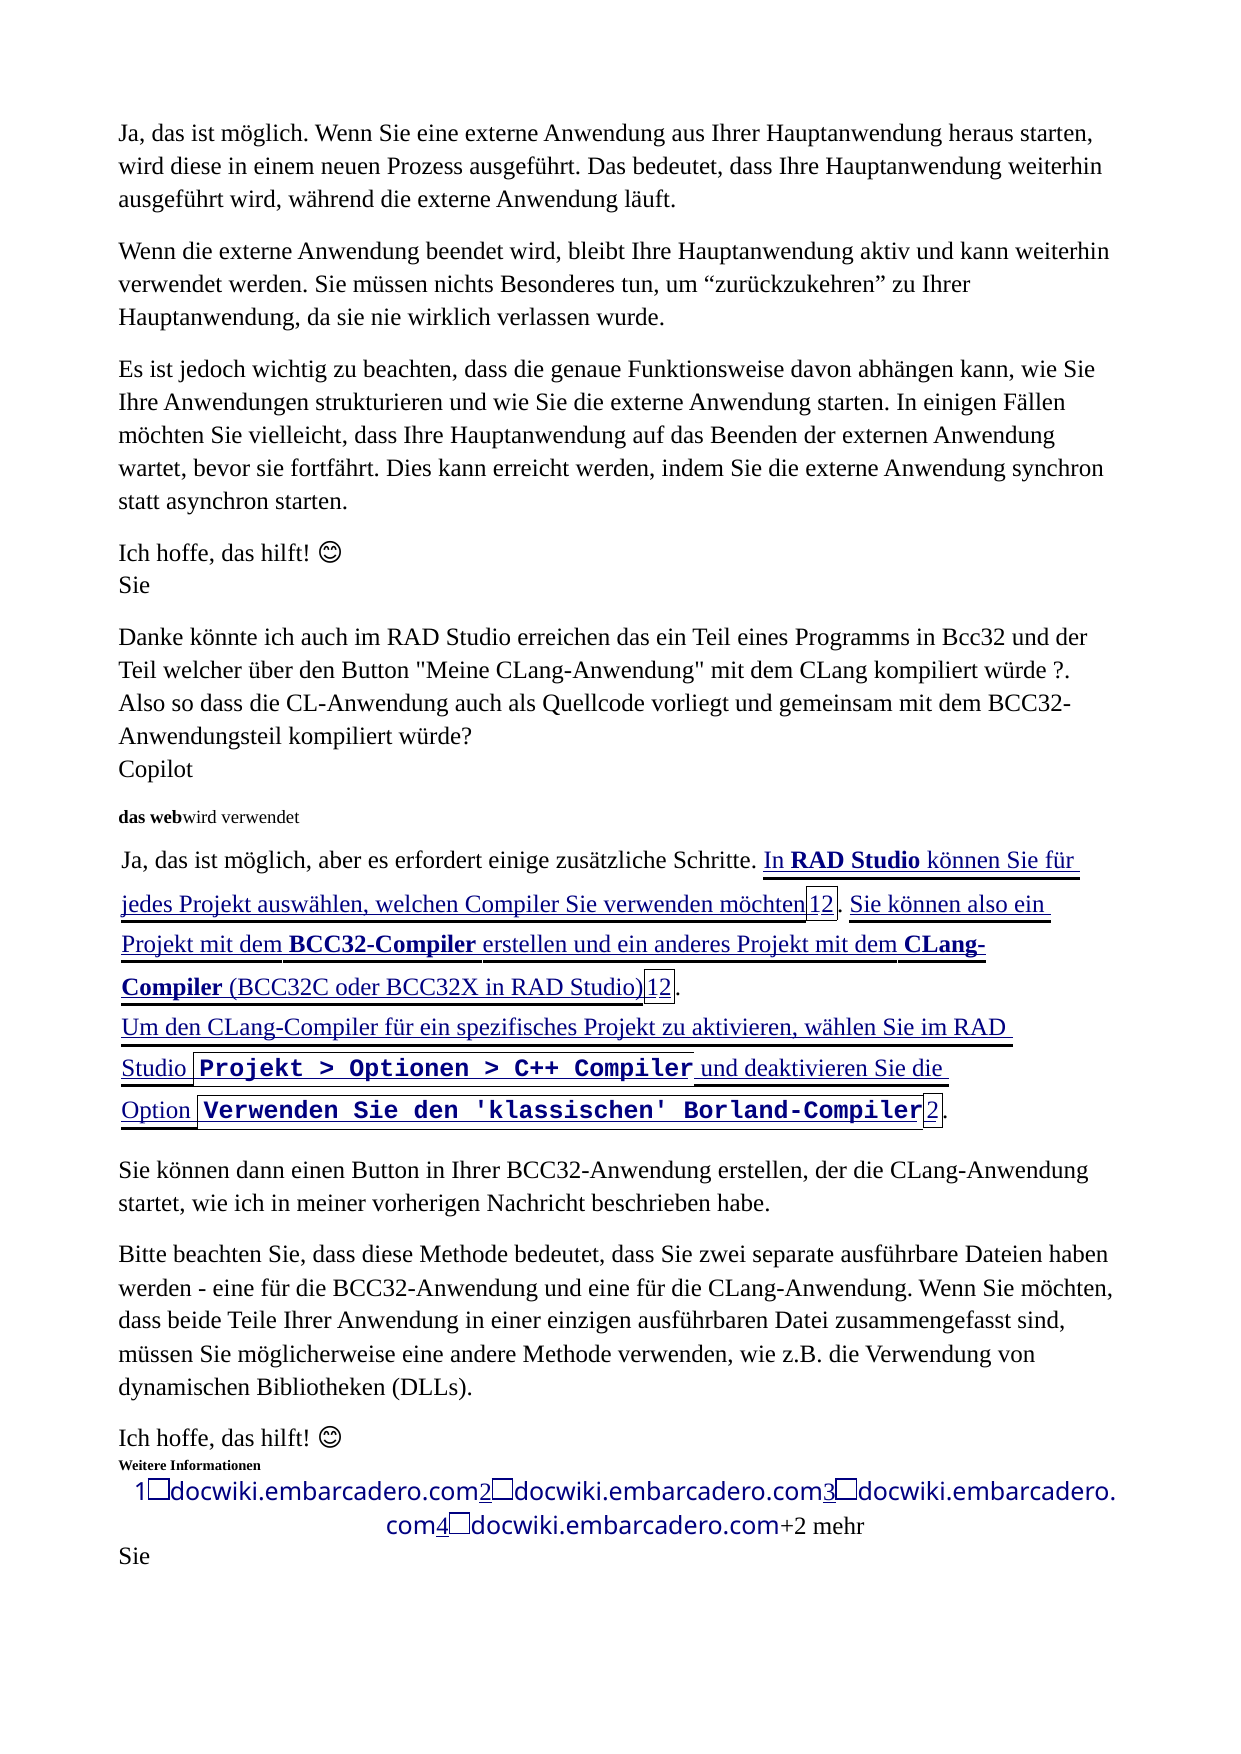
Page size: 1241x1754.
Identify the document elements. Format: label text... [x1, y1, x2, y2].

text Um den CLang-Compiler für ein spezifisches Projekt zu aktivieren, wählen Sie im RAD Studio Projekt > Optionen > C++ Compiler und deaktivieren Sie die Option Verwenden Sie den 'klassischen' Borland-Compiler2. [121, 1012, 1119, 1130]
text Danke könnte ich auch im RAD Studio erreichen das ein Teil eines Programms in Bcc32 und der Teil welcher über den Button "Meine CLang-Anwendung" mit dem CLang kompiliert würde ?. Also so dass die CL-Anwendung auch als Quellcode vorliegt und gemeinsam mit dem BCC32-Anwendungsteil kompiliert würde? [118, 622, 1122, 750]
text Sie [118, 1541, 1122, 1570]
text Ich hoffe, das hilft! 😊 [118, 1423, 1122, 1452]
text Ich hoffe, das hilft! 😊 [118, 538, 1122, 566]
text Wenn die externe Anwendung beendet wird, bleibt Ihre Hauptanwendung aktiv und kann weiterhin verwendet werden. Sie müssen nichts Besonderes tun, um “zurückzukehren” zu Ihrer Hauptanwendung, da sie nie wirklich verlassen wurde. [118, 236, 1122, 331]
text Bitte beachten Sie, dass diese Methode bedeutet, dass Sie zwei separate ausführbare Dateien haben werden - eine für die BCC32-Anwendung und eine für die CLang-Anwendung. Wenn Sie möchten, dass beide Teile Ihrer Anwendung in einer einzigen ausführbaren Datei zusammengefasst sind, müssen Sie möglicherweise eine andere Methode verwenden, wie z.B. die Verwendung von dynamischen Bibliotheken (DLLs). [118, 1239, 1122, 1400]
text das webwird verwendet [118, 806, 1122, 828]
text 1docwiki.embarcadero.com2docwiki.embarcadero.com3docwiki.embarcadero.com4docwiki.embarcadero.com+2 mehr [127, 1473, 1122, 1541]
text Es ist jedoch wichtig zu beachten, dass die genaue Funktionsweise davon abhängen kann, wie Sie Ihre Anwendungen strukturieren und wie Sie die externe Anwendung starten. In einigen Fällen möchten Sie vielleicht, dass Ihre Hauptanwendung auf das Beenden der externen Anwendung wartet, bevor sie fortfährt. Dies kann erreicht werden, indem Sie die externe Anwendung synchron statt asynchron starten. [118, 354, 1122, 514]
text Sie können dann einen Button in Ihrer BCC32-Anwendung erstellen, der die CLang-Anwendung startet, wie ich in meiner vorherigen Nachricht beschrieben habe. [118, 1155, 1122, 1217]
text Sie [118, 571, 1122, 599]
text Ja, das ist möglich. Wenn Sie eine externe Anwendung aus Ihrer Hauptanwendung heraus starten, wird diese in einem neuen Prozess ausgeführt. Das bedeutet, dass Ihre Hauptanwendung weiterhin ausgeführt wird, während die externe Anwendung läuft. [118, 118, 1122, 213]
text Copilot [118, 754, 1122, 783]
subtitle Weitere Informationen [118, 1456, 1122, 1473]
text Ja, das ist möglich, aber es erfordert einige zusätzliche Schritte. In RAD Studio können Sie für jedes Projekt auswählen, welchen Compiler Sie verwenden möchten12. Sie können also ein Projekt mit dem BCC32-Compiler erstellen und ein anderes Projekt mit dem CLang-Compiler (BCC32C oder BCC32X in RAD Studio)12. [121, 846, 1119, 1006]
